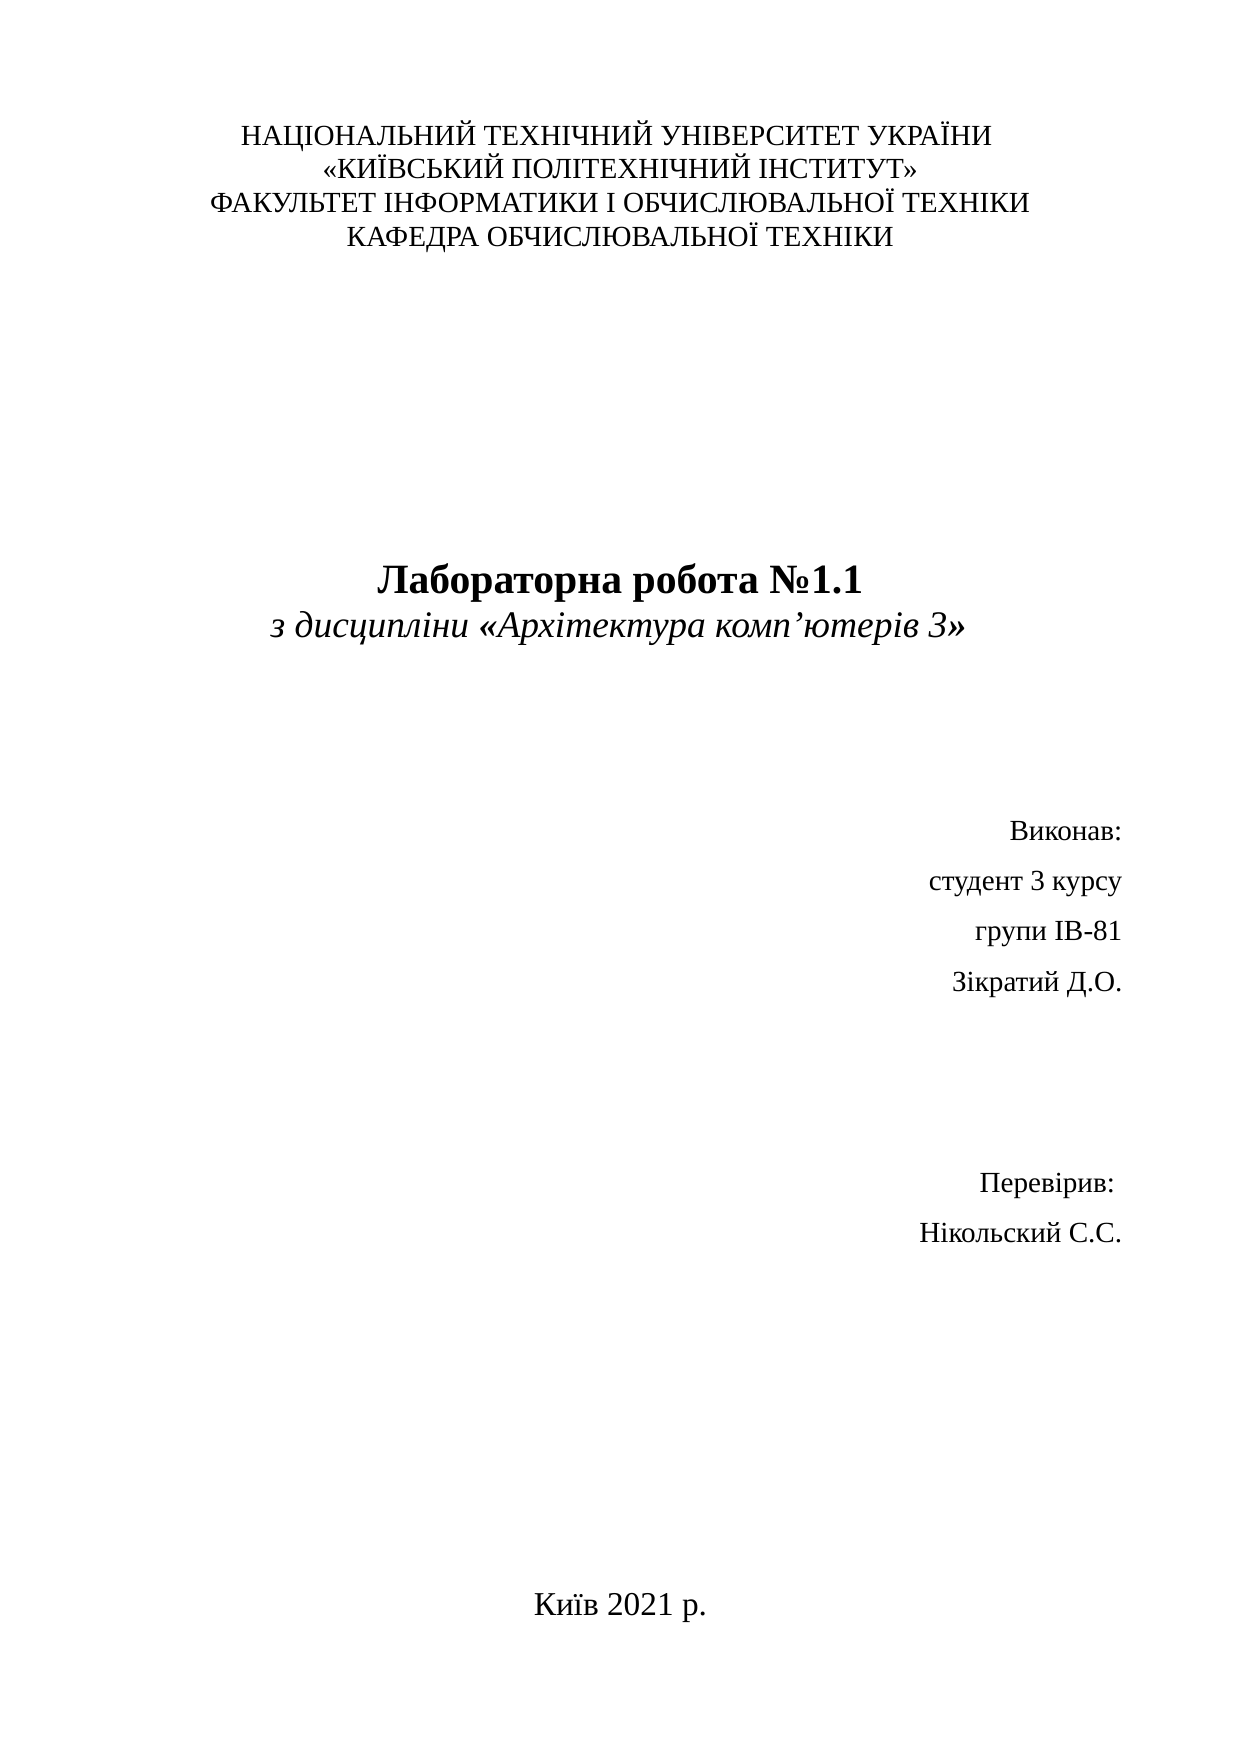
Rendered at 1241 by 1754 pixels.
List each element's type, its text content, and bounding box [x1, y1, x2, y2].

text Перевірив: [118, 1165, 1122, 1199]
text з дисципліни «Архітектура комп’ютерів 3» [118, 602, 1122, 645]
text ФАКУЛЬТЕТ ІНФОРМАТИКИ І ОБЧИСЛЮВАЛЬНОЇ ТЕХНІКИ [118, 185, 1122, 219]
text Лабораторна робота №1.1 [118, 554, 1122, 602]
text Київ 2021 р. [118, 1584, 1122, 1623]
text «КИЇВСЬКИЙ ПОЛІТЕХНІЧНИЙ ІНСТИТУТ» [118, 152, 1122, 185]
text Зікратий Д.О. [118, 964, 1122, 997]
text КАФЕДРА ОБЧИСЛЮВАЛЬНОЇ ТЕХНІКИ [118, 219, 1122, 252]
text групи ІВ-81 [118, 913, 1122, 947]
text Виконав: [118, 813, 1122, 846]
text студент 3 курсу [118, 863, 1122, 897]
text Нікольский С.С. [118, 1215, 1122, 1249]
text НАЦІОНАЛЬНИЙ ТЕХНІЧНИЙ УНІВЕРСИТЕТ УКРАЇНИ [118, 118, 1122, 152]
